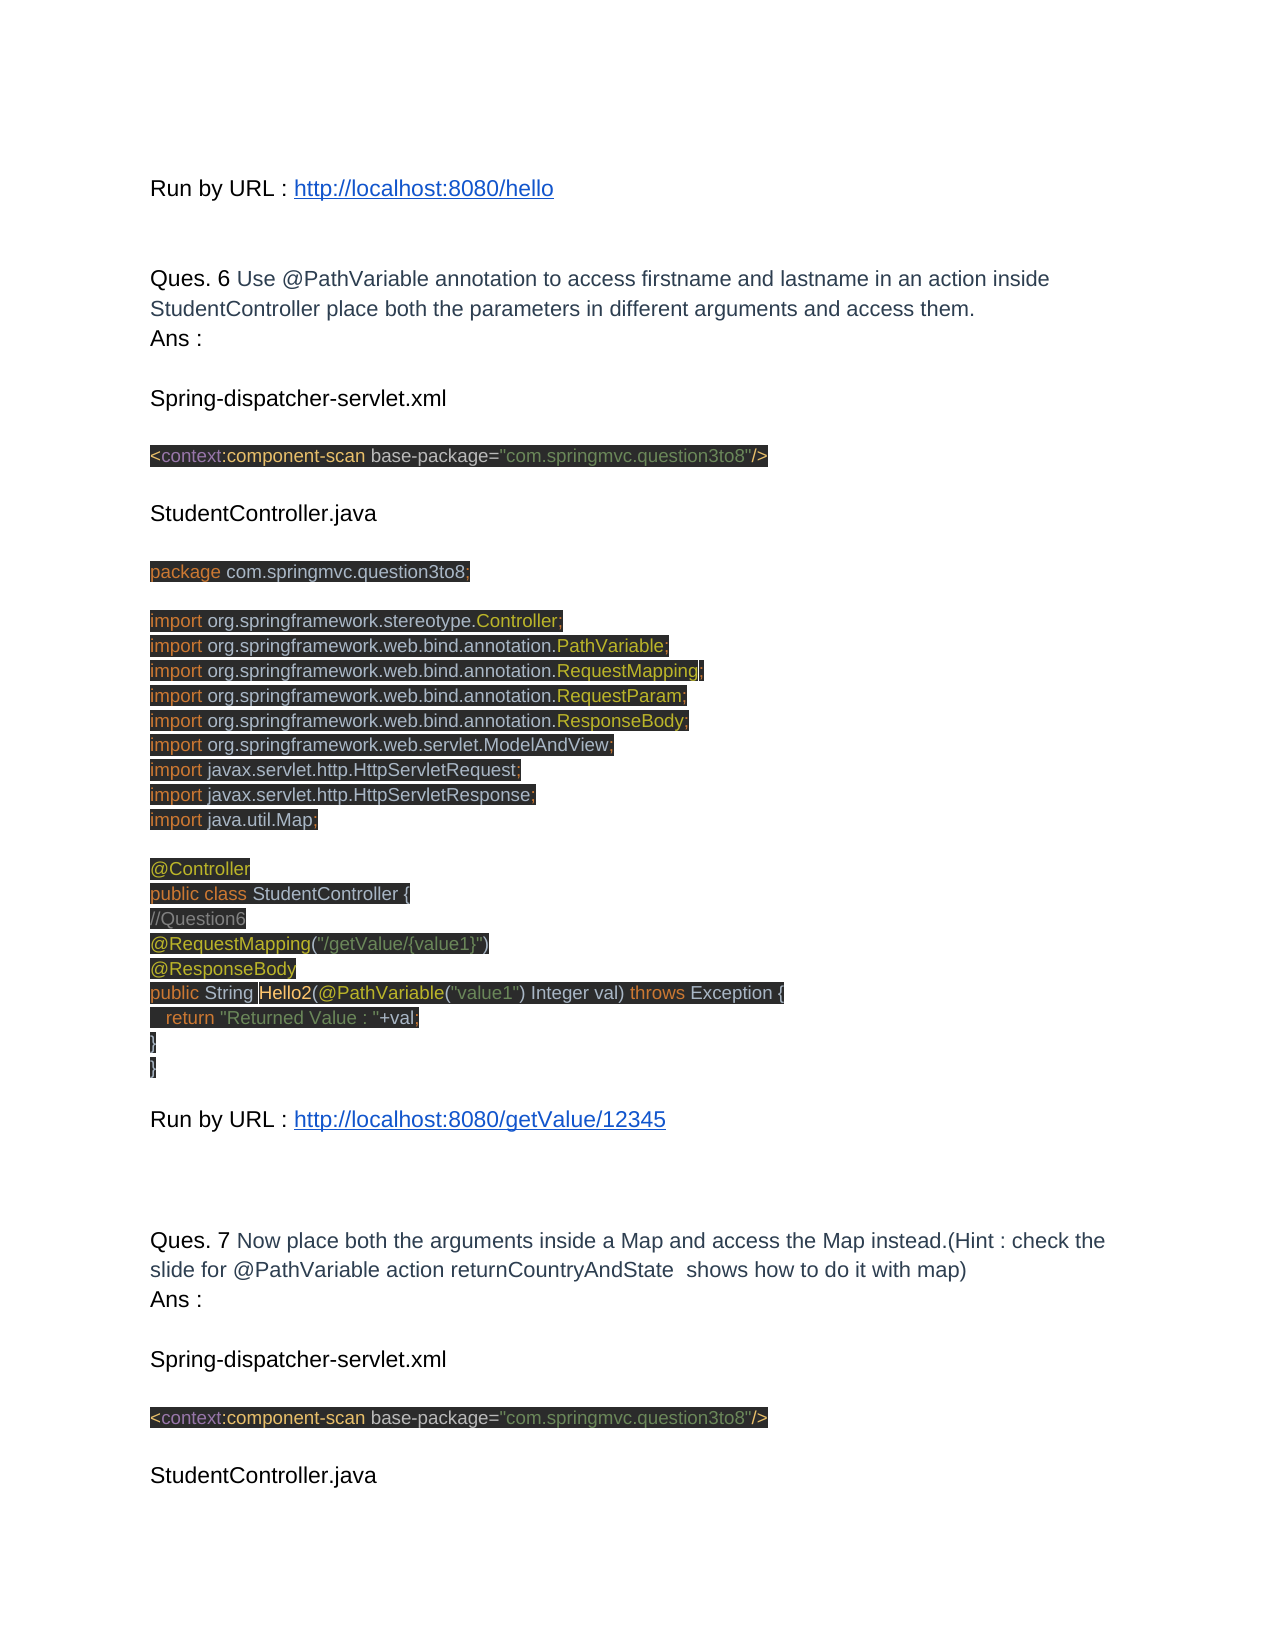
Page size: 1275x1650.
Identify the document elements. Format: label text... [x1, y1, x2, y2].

text } [150, 1032, 1125, 1053]
text Spring-dispatcher-servlet.xml [150, 385, 1125, 411]
text public String Hello2(@PathVariable("value1") Integer val) throws Exception { [150, 982, 1125, 1004]
text StudentController.java [150, 1462, 1125, 1488]
text import javax.servlet.http.HttpServletResponse; [150, 784, 1125, 805]
text //Question6 [150, 908, 1125, 929]
text @RequestMapping("/getValue/{value1}") [150, 933, 1125, 954]
text StudentController.java [150, 500, 1125, 527]
text import org.springframework.web.bind.annotation.RequestParam; [150, 685, 1125, 706]
text @ResponseBody [150, 957, 1125, 979]
text Ans : [150, 324, 1125, 351]
text @Controller [150, 858, 1125, 880]
text Spring-dispatcher-servlet.xml [150, 1346, 1125, 1373]
text import org.springframework.stereotype.Controller; [150, 610, 1125, 632]
text Ques. 7 Now place both the arguments inside a Map and access the Map instead.(Hint : check the slide for @PathVariable action returnCountryAndState shows how to do it with map) [150, 1227, 1125, 1282]
text import org.springframework.web.bind.annotation.PathVariable; [150, 635, 1125, 657]
text import org.springframework.web.bind.annotation.ResponseBody; [150, 709, 1125, 731]
text Run by URL : http://localhost:8080/hello [150, 175, 1125, 201]
text Ques. 6 Use @PathVariable annotation to access firstname and lastname in an action inside StudentController place both the parameters in different arguments and access them. [150, 265, 1125, 321]
text package com.springmvc.question3to8; [150, 561, 1125, 582]
text <context:component-scan base-package="com.springmvc.question3to8"/> [150, 1407, 1125, 1428]
text import javax.servlet.http.HttpServletRequest; [150, 759, 1125, 781]
text return "Returned Value : "+val; [150, 1007, 1125, 1028]
text Run by URL : http://localhost:8080/getValue/12345 [150, 1106, 1125, 1132]
text import org.springframework.web.bind.annotation.RequestMapping; [150, 660, 1125, 681]
text import org.springframework.web.servlet.ModelAndView; [150, 734, 1125, 756]
text import java.util.Map; [150, 809, 1125, 830]
text public class StudentController { [150, 883, 1125, 904]
text <context:component-scan base-package="com.springmvc.question3to8"/> [150, 445, 1125, 467]
text } [150, 1057, 1125, 1078]
text Ans : [150, 1286, 1125, 1312]
